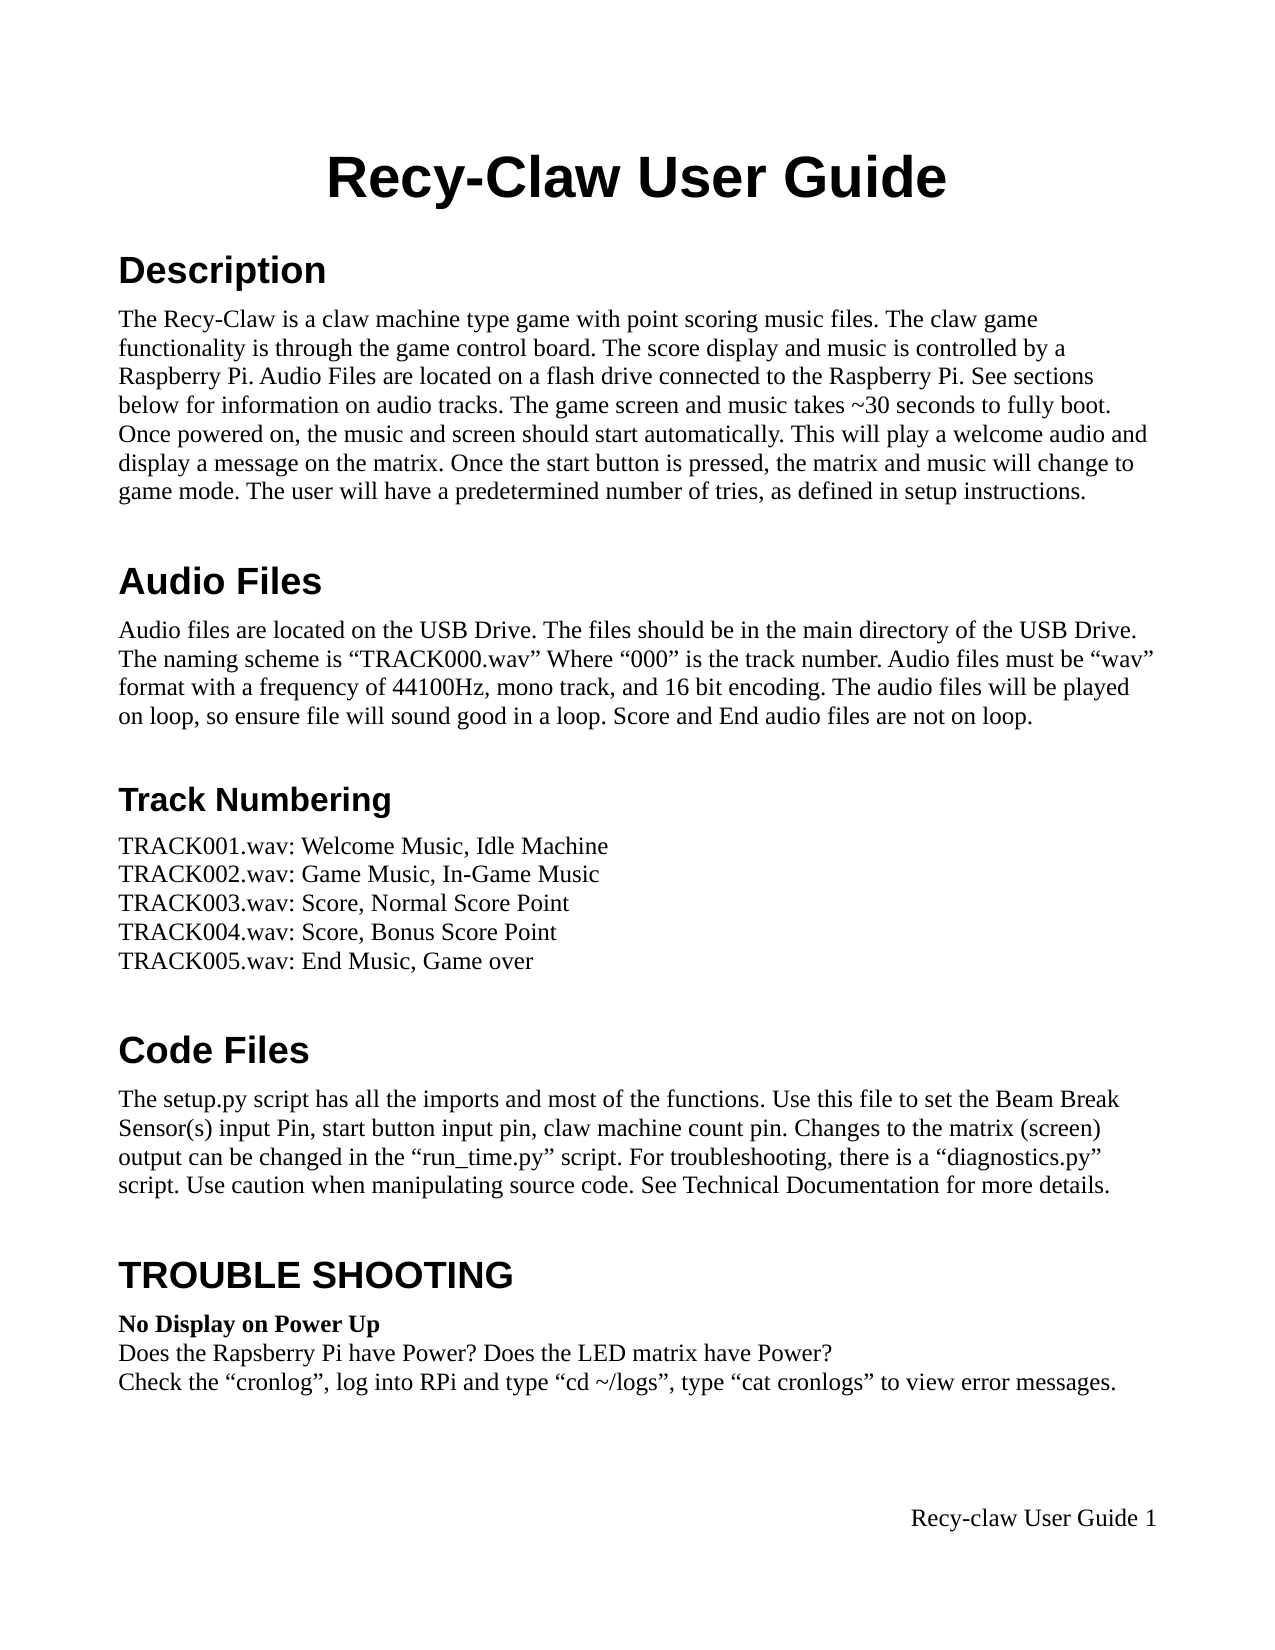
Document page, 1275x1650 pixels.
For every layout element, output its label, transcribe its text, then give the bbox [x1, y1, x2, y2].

text TRACK001.wav: Welcome Music, Idle Machine [118, 831, 1157, 859]
text TRACK005.wav: End Music, Game over [118, 946, 1157, 974]
title Recy-Claw User Guide [118, 143, 1157, 210]
text TRACK004.wav: Score, Bonus Score Point [118, 917, 1157, 946]
text TRACK002.wav: Game Music, In-Game Music [118, 859, 1157, 888]
text Audio files are located on the USB Drive. The files should be in the main directory of the USB Drive. The naming scheme is “TRACK000.wav” Where “000” is the track number. Audio files must be “wav” format with a frequency of 44100Hz, mono track, and 16 bit encoding. The audio files will be played on loop, so ensure file will sound good in a loop. Score and End audio files are not on loop. [118, 615, 1157, 730]
text Does the Rapsberry Pi have Power? Does the LED matrix have Power? [118, 1338, 1157, 1367]
subtitle Description [118, 248, 1157, 291]
subtitle Audio Files [118, 559, 1157, 602]
text The setup.py script has all the imports and most of the functions. Use this file to set the Beam Break Sensor(s) input Pin, start button input pin, claw machine count pin. Changes to the matrix (screen) output can be changed in the “run_time.py” script. For troubleshooting, there is a “diagnostics.py” script. Use caution when manipulating source code. See Technical Documentation for more details. [118, 1084, 1157, 1199]
subtitle Code Files [118, 1028, 1157, 1072]
subtitle Track Numbering [118, 779, 1157, 818]
text Check the “cronlog”, log into RPi and type “cd ~/logs”, type “cat cronlogs” to view error messages. [118, 1367, 1157, 1396]
subtitle TROUBLE SHOOTING [118, 1253, 1157, 1297]
text The Recy-Claw is a claw machine type game with point scoring music files. The claw game functionality is through the game control board. The score display and music is controlled by a Raspberry Pi. Audio Files are located on a flash drive connected to the Raspberry Pi. See sections below for information on audio tracks. The game screen and music takes ~30 seconds to fully boot. Once powered on, the music and screen should start automatically. This will play a welcome audio and display a message on the matrix. Once the start button is pressed, the matrix and music will change to game mode. The user will have a predetermined number of tries, as defined in setup instructions. [118, 304, 1157, 505]
text TRACK003.wav: Score, Normal Score Point [118, 888, 1157, 917]
text No Display on Power Up [118, 1309, 1157, 1338]
